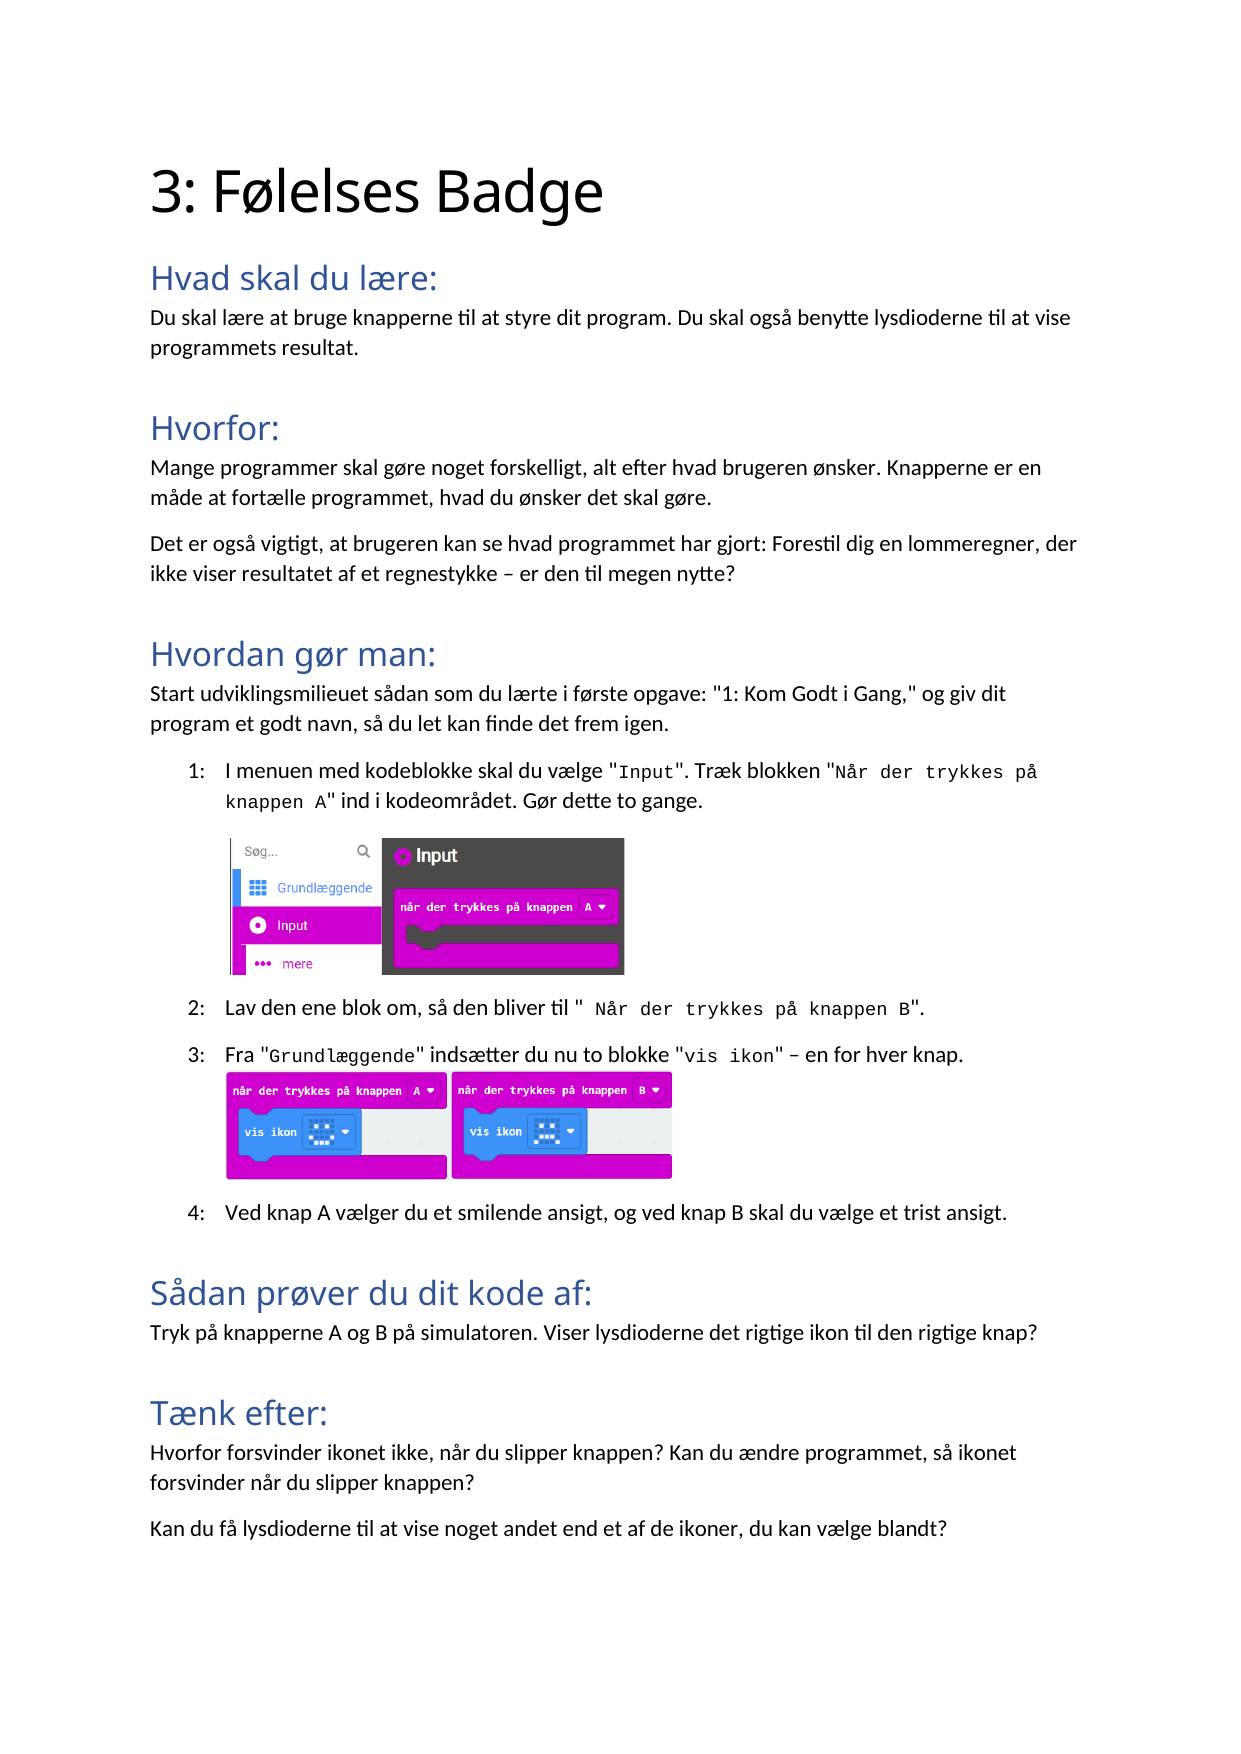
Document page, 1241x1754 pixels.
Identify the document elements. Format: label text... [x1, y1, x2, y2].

subtitle Hvad skal du lære: [150, 254, 1090, 300]
list Ved knap A vælger du et smilende ansigt, og ved knap B skal du vælge et trist ansigt. [187, 1198, 1090, 1226]
subtitle Tænk efter: [150, 1389, 1090, 1435]
subtitle Sådan prøver du dit kode af: [150, 1269, 1090, 1315]
list Lav den ene blok om, så den bliver til " Når der trykkes på knappen B". [187, 993, 1090, 1021]
text Tryk på knapperne A og B på simulatoren. Viser lysdioderne det rigtige ikon til den rigtige knap? [150, 1318, 1090, 1346]
title 3: Følelses Badge [150, 150, 1090, 229]
text Start udviklingsmilieuet sådan som du lærte i første opgave: "1: Kom Godt i Gang," og giv dit program et godt navn, så du let kan finde det frem igen. [150, 679, 1090, 737]
list I menuen med kodeblokke skal du vælge "Input". Træk blokken "Når der trykkes på knappen A" ind i kodeområdet. Gør dette to gange. [187, 756, 1090, 975]
text Det er også vigtigt, at brugeren kan se hvad programmet har gjort: Forestil dig en lommeregner, der ikke viser resultatet af et regnestykke – er den til megen nytte? [150, 529, 1090, 587]
subtitle Hvorfor: [150, 404, 1090, 450]
text Mange programmer skal gøre noget forskelligt, alt efter hvad brugeren ønsker. Knapperne er en måde at fortælle programmet, hvad du ønsker det skal gøre. [150, 453, 1090, 511]
list Fra "Grundlæggende" indsætter du nu to blokke "vis ikon" – en for hver knap. [187, 1040, 1090, 1179]
text Hvorfor forsvinder ikonet ikke, når du slipper knappen? Kan du ændre programmet, så ikonet forsvinder når du slipper knappen? [150, 1438, 1090, 1496]
text Du skal lære at bruge knapperne til at styre dit program. Du skal også benytte lysdioderne til at vise programmets resultat. [150, 303, 1090, 361]
subtitle Hvordan gør man: [150, 631, 1090, 676]
text Kan du få lysdioderne til at vise noget andet end et af de ikoner, du kan vælge blandt? [150, 1514, 1090, 1542]
